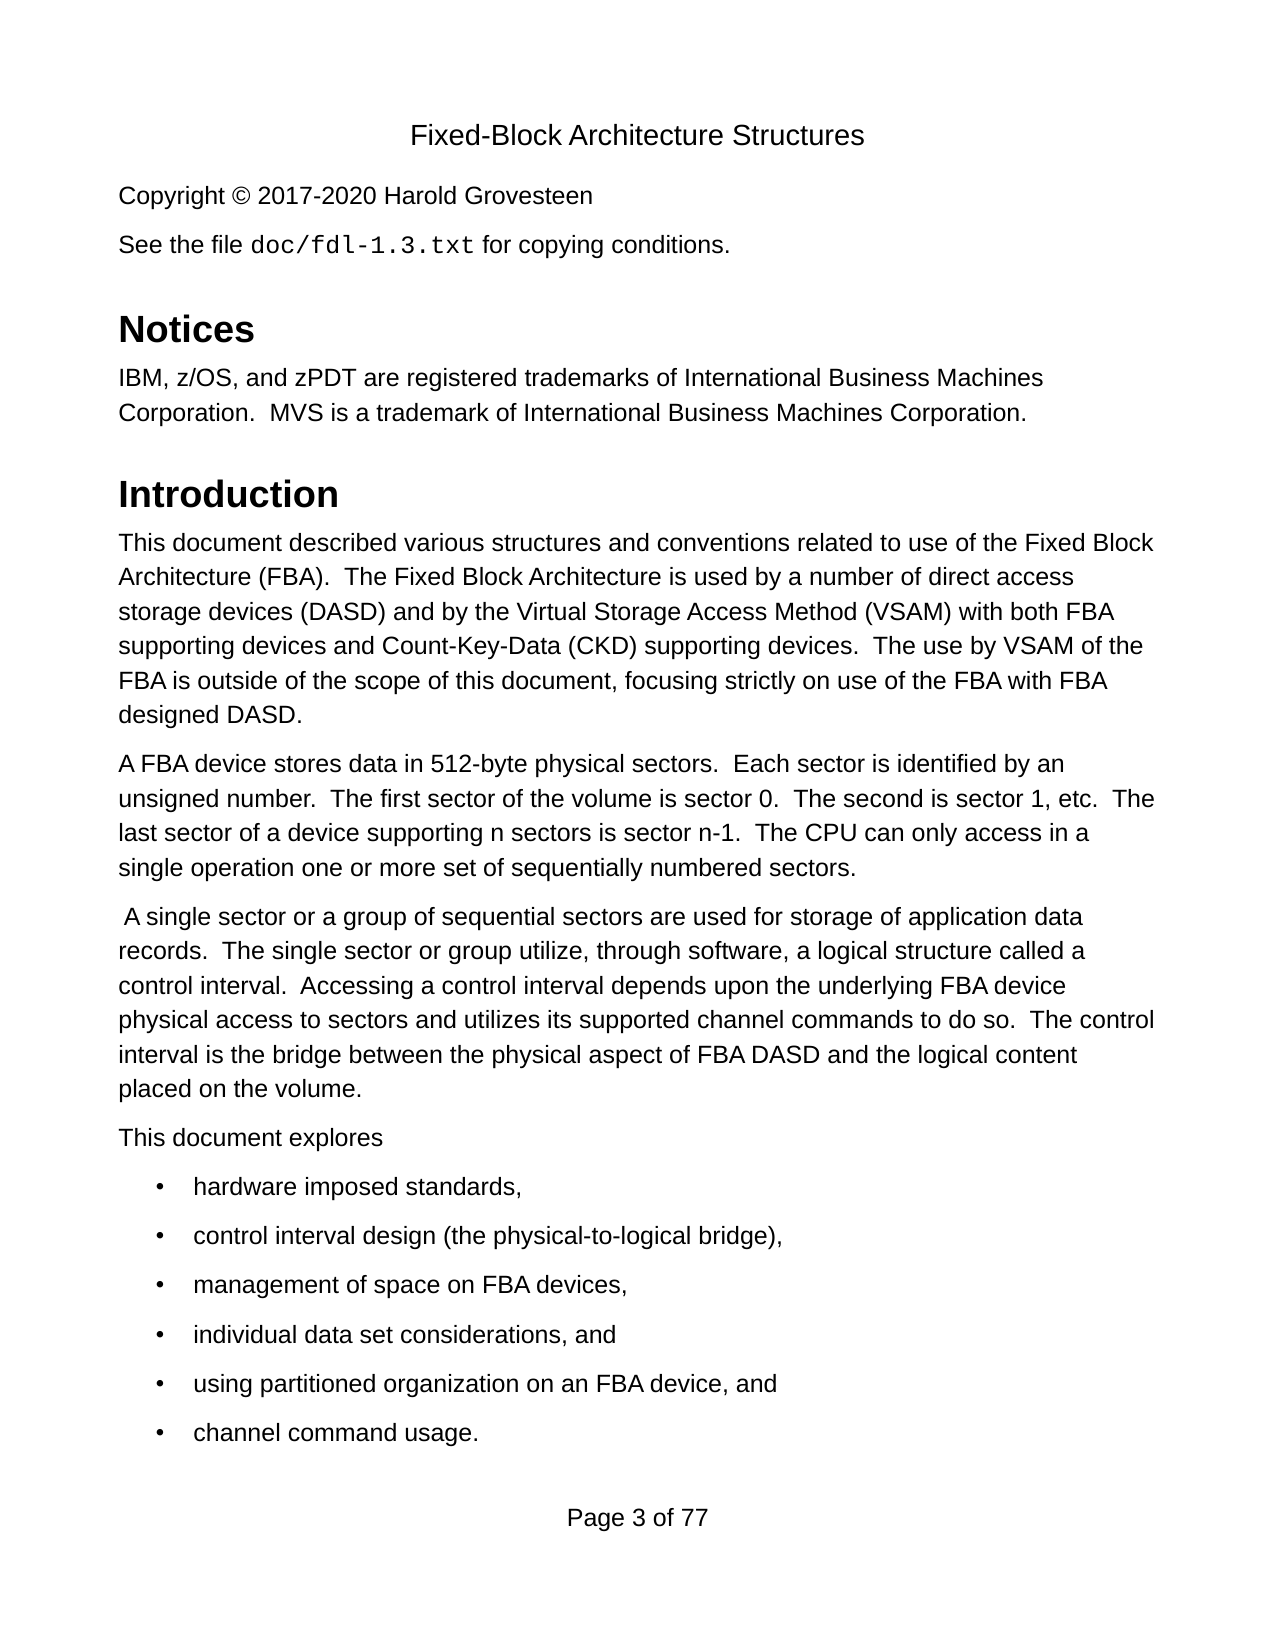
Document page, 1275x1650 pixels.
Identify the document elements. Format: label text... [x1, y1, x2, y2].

text A FBA device stores data in 512-byte physical sectors. Each sector is identified by an unsigned number. The first sector of the volume is sector 0. The second is sector 1, etc. The last sector of a device supporting n sectors is sector n-1. The CPU can only access in a single operation one or more set of sequentially numbered sectors. [118, 749, 1157, 881]
text Copyright © 2017-2020 Harold Grovesteen [118, 181, 1157, 210]
text This document described various structures and conventions related to use of the Fixed Block Architecture (FBA). The Fixed Block Architecture is used by a number of direct access storage devices (DASD) and by the Virtual Storage Access Method (VSAM) with both FBA supporting devices and Count-Key-Data (CKD) supporting devices. The use by VSAM of the FBA is outside of the scope of this document, focusing strictly on use of the FBA with FBA designed DASD. [118, 528, 1157, 729]
text See the file doc/fdl-1.3.txt for copying conditions. [118, 230, 1157, 261]
list management of space on FBA devices, [156, 1271, 1157, 1299]
list channel command usage. [156, 1418, 1157, 1447]
subtitle Notices [118, 307, 1157, 351]
list using partitioned organization on an FBA device, and [156, 1369, 1157, 1398]
list individual data set considerations, and [156, 1320, 1157, 1348]
text IBM, z/OS, and zPDT are registered trademarks of International Business Machines Corporation. MVS is a trademark of International Business Machines Corporation. [118, 363, 1157, 426]
text This document explores [118, 1123, 1157, 1152]
list control interval design (the physical-to-logical bridge), [156, 1221, 1157, 1250]
text A single sector or a group of sequential sectors are used for storage of application data records. The single sector or group utilize, through software, a logical structure called a control interval. Accessing a control interval depends upon the underlying FBA device physical access to sectors and utilizes its supported channel commands to do so. The control interval is the bridge between the physical aspect of FBA DASD and the logical content placed on the volume. [118, 902, 1157, 1103]
subtitle Introduction [118, 472, 1157, 515]
list hardware imposed standards, [156, 1172, 1157, 1201]
